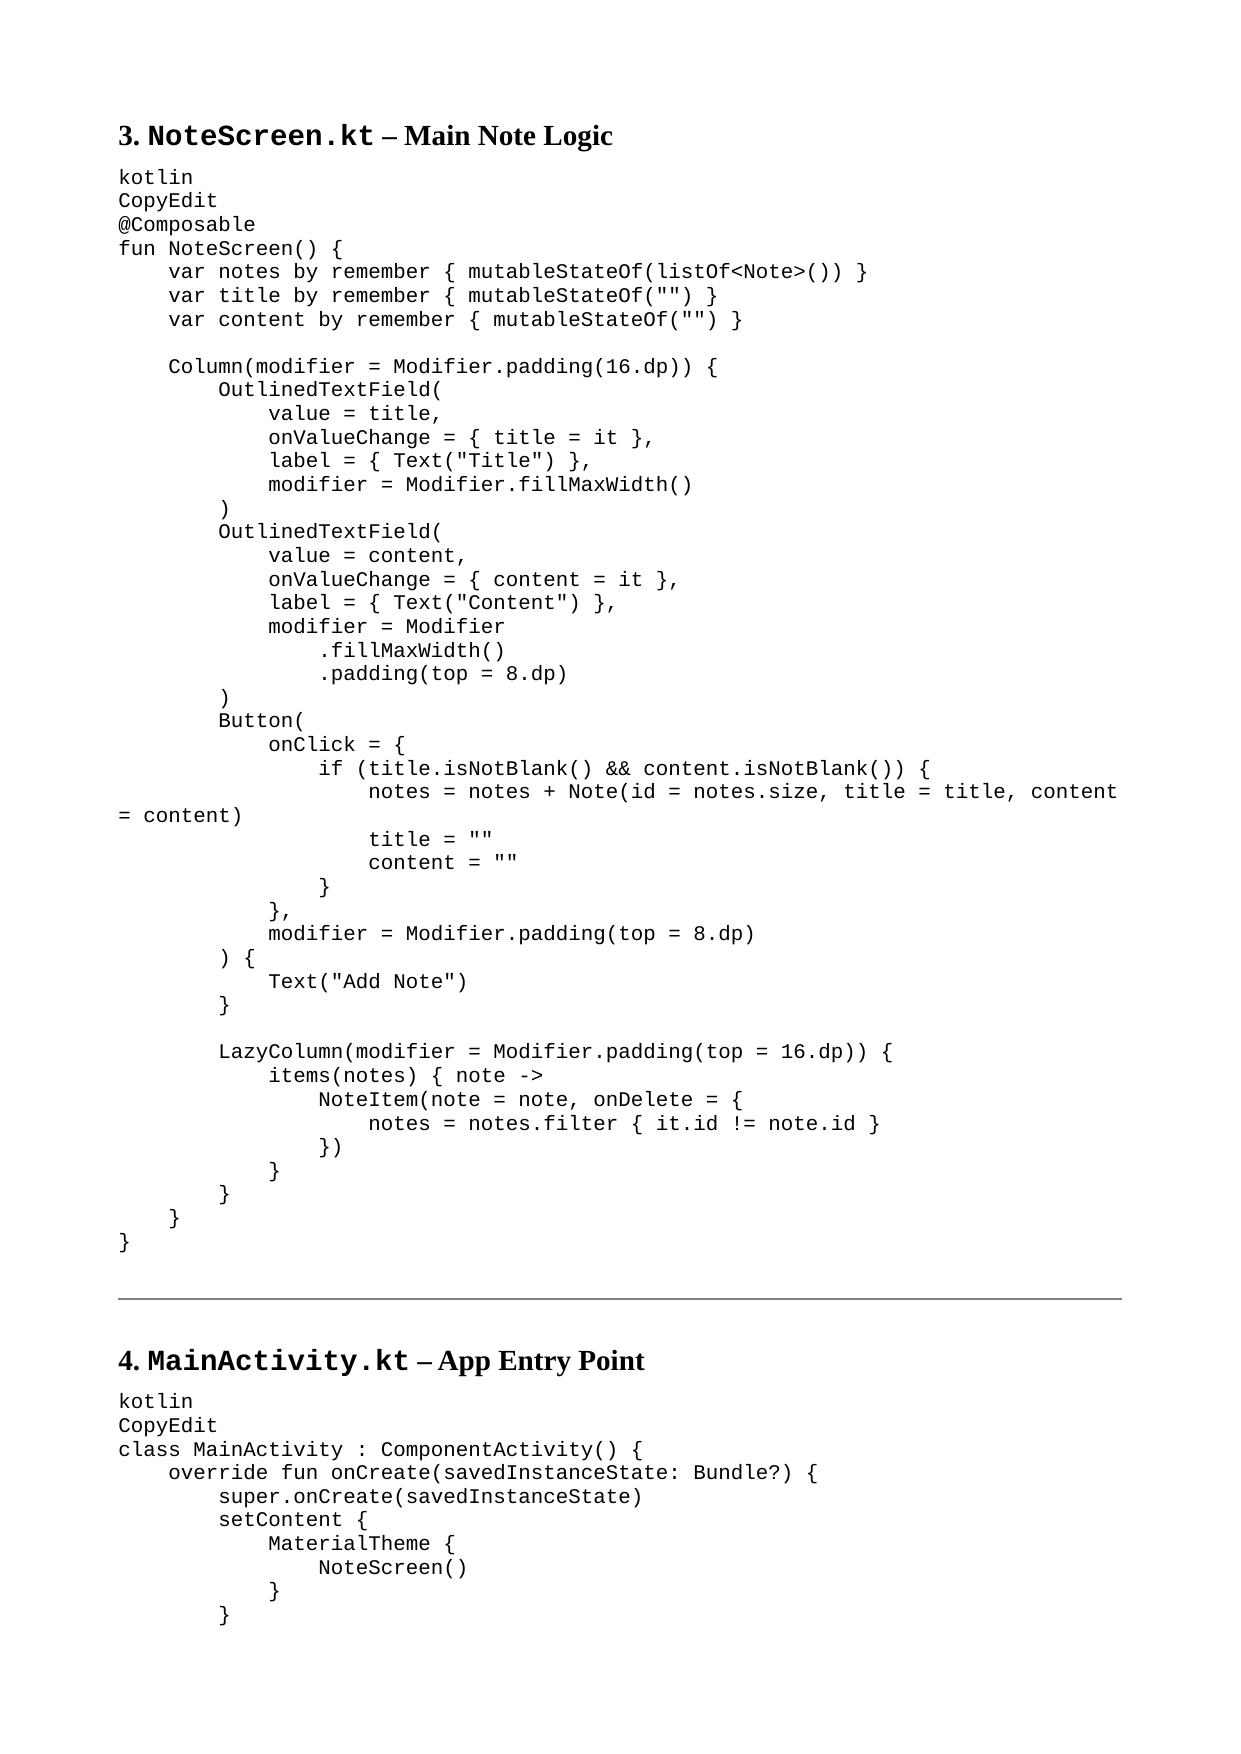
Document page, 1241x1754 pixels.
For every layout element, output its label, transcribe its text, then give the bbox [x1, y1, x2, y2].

text } [118, 1207, 1122, 1231]
text content = "" [118, 852, 1122, 876]
text } [118, 1231, 1122, 1254]
text LazyColumn(modifier = Modifier.padding(top = 16.dp)) { [118, 1042, 1122, 1065]
text var content by remember { mutableStateOf("") } [118, 308, 1122, 332]
text Button( [118, 711, 1122, 734]
text modifier = Modifier.padding(top = 8.dp) [118, 923, 1122, 947]
text ) { [118, 947, 1122, 971]
text label = { Text("Content") }, [118, 592, 1122, 616]
text }, [118, 900, 1122, 923]
text items(notes) { note -> [118, 1065, 1122, 1089]
text override fun onCreate(savedInstanceState: Bundle?) { [118, 1462, 1122, 1486]
subtitle 4. MainActivity.kt – App Entry Point [118, 1343, 1122, 1379]
text notes = notes.filter { it.id != note.id } [118, 1112, 1122, 1136]
text } [118, 876, 1122, 900]
text OutlinedTextField( [118, 521, 1122, 545]
text title = "" [118, 829, 1122, 852]
text notes = notes + Note(id = notes.size, title = title, content = content) [118, 781, 1122, 829]
text kotlin [118, 167, 1122, 190]
text CopyEdit [118, 1415, 1122, 1438]
text OutlinedTextField( [118, 379, 1122, 403]
text label = { Text("Title") }, [118, 450, 1122, 474]
text } [118, 1183, 1122, 1207]
text class MainActivity : ComponentActivity() { [118, 1438, 1122, 1462]
text var title by remember { mutableStateOf("") } [118, 285, 1122, 308]
text modifier = Modifier.fillMaxWidth() [118, 474, 1122, 498]
text } [118, 994, 1122, 1018]
text fun NoteScreen() { [118, 238, 1122, 261]
text var notes by remember { mutableStateOf(listOf<Note>()) } [118, 261, 1122, 285]
text if (title.isNotBlank() && content.isNotBlank()) { [118, 758, 1122, 781]
text Column(modifier = Modifier.padding(16.dp)) { [118, 356, 1122, 379]
text Text("Add Note") [118, 971, 1122, 994]
text } [118, 1604, 1122, 1628]
text modifier = Modifier [118, 616, 1122, 639]
text onValueChange = { title = it }, [118, 427, 1122, 450]
text .fillMaxWidth() [118, 639, 1122, 663]
text setContent { [118, 1509, 1122, 1533]
text NoteScreen() [118, 1557, 1122, 1580]
text }) [118, 1136, 1122, 1160]
text ) [118, 498, 1122, 521]
text } [118, 1580, 1122, 1604]
text ) [118, 687, 1122, 711]
text super.onCreate(savedInstanceState) [118, 1486, 1122, 1509]
text .padding(top = 8.dp) [118, 663, 1122, 687]
text CopyEdit [118, 190, 1122, 214]
text } [118, 1160, 1122, 1183]
text MaterialTheme { [118, 1533, 1122, 1557]
text onValueChange = { content = it }, [118, 569, 1122, 592]
text onClick = { [118, 734, 1122, 758]
text value = title, [118, 403, 1122, 427]
text NoteItem(note = note, onDelete = { [118, 1089, 1122, 1112]
text kotlin [118, 1391, 1122, 1415]
subtitle 3. NoteScreen.kt – Main Note Logic [118, 118, 1122, 154]
text @Composable [118, 214, 1122, 238]
text value = content, [118, 545, 1122, 569]
